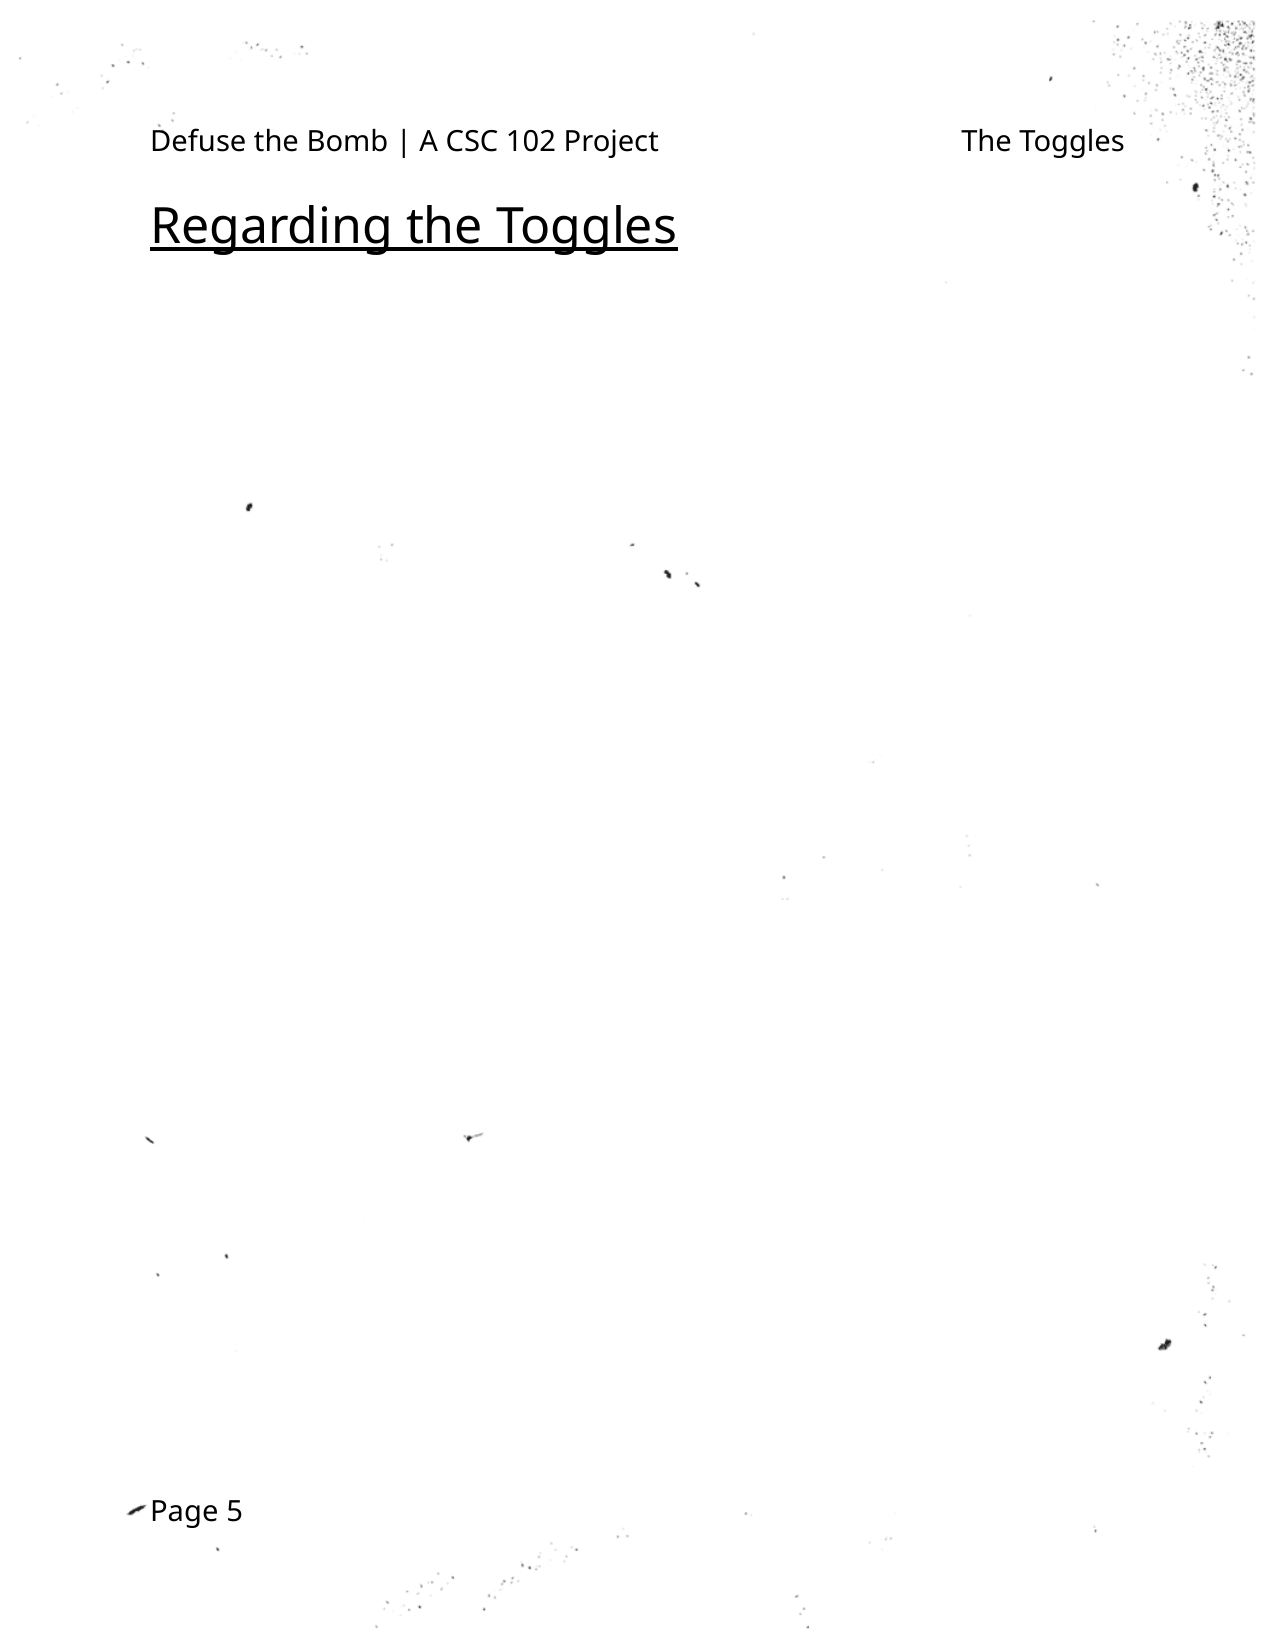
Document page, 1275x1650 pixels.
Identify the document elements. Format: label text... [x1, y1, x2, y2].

text Regarding the Toggles [150, 190, 1125, 258]
picture [0, 0, 1275, 1650]
